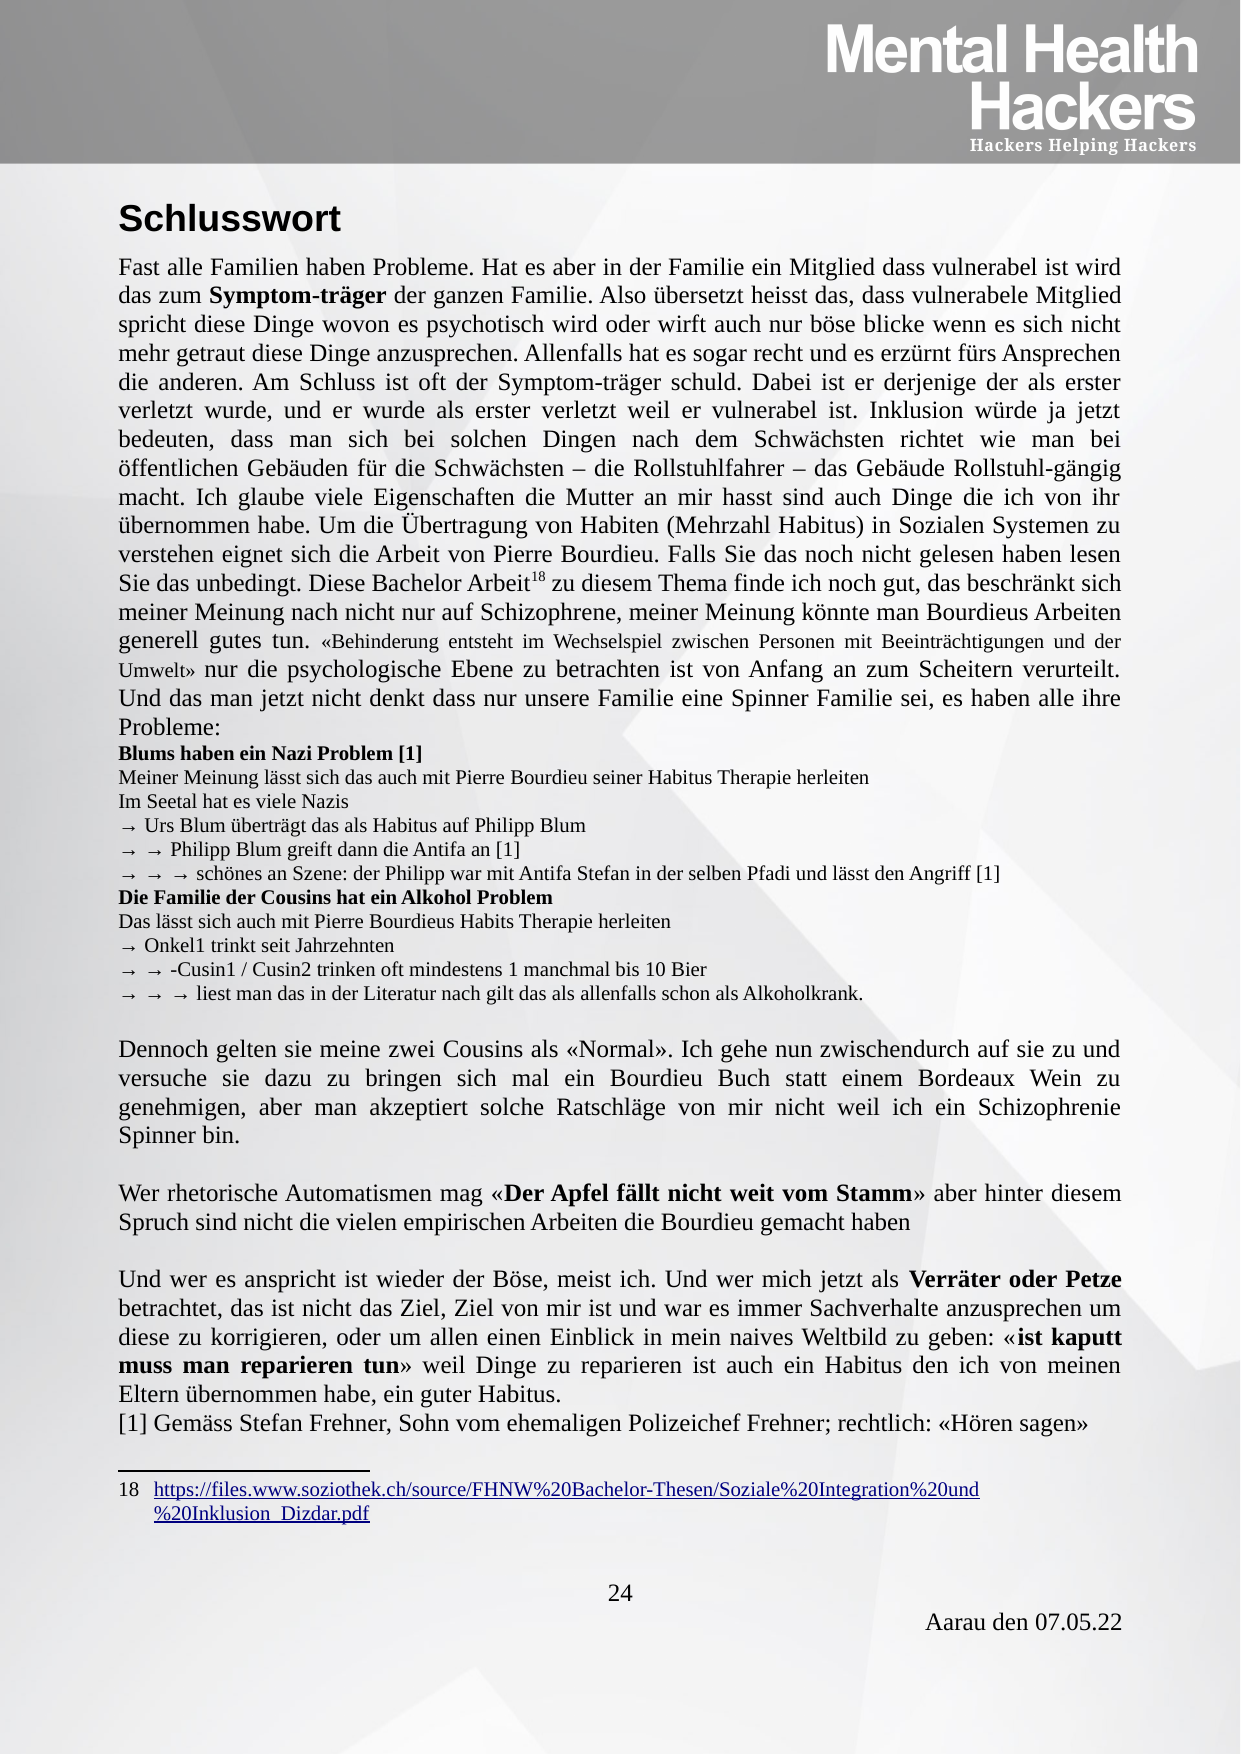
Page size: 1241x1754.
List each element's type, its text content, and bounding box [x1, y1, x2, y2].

text → Onkel1 trinkt seit Jahrzehnten [118, 933, 1122, 957]
text Das lässt sich auch mit Pierre Bourdieus Habits Therapie herleiten [118, 909, 1122, 933]
text Blums haben ein Nazi Problem [1] [118, 741, 1122, 765]
text Dennoch gelten sie meine zwei Cousins als «Normal». Ich gehe nun zwischendurch auf sie zu und versuche sie dazu zu bringen sich mal ein Bourdieu Buch statt einem Bordeaux Wein zu genehmigen, aber man akzeptiert solche Ratschläge von mir nicht weil ich ein Schizophrenie Spinner bin. [118, 1034, 1122, 1149]
text → → Philipp Blum greift dann die Antifa an [1] [118, 837, 1122, 861]
text Fast alle Familien haben Probleme. Hat es aber in der Familie ein Mitglied dass vulnerabel ist wird das zum Symptom-träger der ganzen Familie. Also übersetzt heisst das, dass vulnerabele Mitglied spricht diese Dinge wovon es psychotisch wird oder wirft auch nur böse blicke wenn es sich nicht mehr getraut diese Dinge anzusprechen. Allenfalls hat es sogar recht und es erzürnt fürs Ansprechen die anderen. Am Schluss ist oft der Symptom-träger schuld. Dabei ist er derjenige der als erster verletzt wurde, und er wurde als erster verletzt weil er vulnerabel ist. Inklusion würde ja jetzt bedeuten, dass man sich bei solchen Dingen nach dem Schwächsten richtet wie man bei öffentlichen Gebäuden für die Schwächsten – die Rollstuhlfahrer – das Gebäude Rollstuhl-gängig macht. Ich glaube viele Eigenschaften die Mutter an mir hasst sind auch Dinge die ich von ihr übernommen habe. Um die Übertragung von Habiten (Mehrzahl Habitus) in Sozialen Systemen zu verstehen eignet sich die Arbeit von Pierre Bourdieu. Falls Sie das noch nicht gelesen haben lesen Sie das unbedingt. Diese Bachelor Arbeit zu diesem Thema finde ich noch gut, das beschränkt sich meiner Meinung nach nicht nur auf Schizophrene, meiner Meinung könnte man Bourdieus Arbeiten generell gutes tun. «Behinderung entsteht im Wechselspiel zwischen Personen mit Beeinträchtigungen und der Umwelt» nur die psychologische Ebene zu betrachten ist von Anfang an zum Scheitern verurteilt. Und das man jetzt nicht denkt dass nur unsere Familie eine Spinner Familie sei, es haben alle ihre Probleme: [118, 252, 1122, 741]
text Und wer es anspricht ist wieder der Böse, meist ich. Und wer mich jetzt als Verräter oder Petze betrachtet, das ist nicht das Ziel, Ziel von mir ist und war es immer Sachverhalte anzusprechen um diese zu korrigieren, oder um allen einen Einblick in mein naives Weltbild zu geben: «ist kaputt muss man reparieren tun» weil Dinge zu reparieren ist auch ein Habitus den ich von meinen Eltern übernommen habe, ein guter Habitus. [118, 1264, 1122, 1408]
text https://files.www.soziothek.ch/source/FHNW%20Bachelor-Thesen/Soziale%20Integration%20und%20Inklusion_Dizdar.pdf [118, 1477, 1122, 1525]
text Die Familie der Cousins hat ein Alkohol Problem [118, 885, 1122, 909]
text → → → liest man das in der Literatur nach gilt das als allenfalls schon als Alkoholkrank. [118, 981, 1122, 1005]
subtitle Schlusswort [118, 196, 1122, 239]
text Meiner Meinung lässt sich das auch mit Pierre Bourdieu seiner Habitus Therapie herleiten [118, 765, 1122, 789]
text [1] Gemäss Stefan Frehner, Sohn vom ehemaligen Polizeichef Frehner; rechtlich: «Hören sagen» [118, 1408, 1122, 1437]
picture [0, 0, 1241, 1754]
text → → → schönes an Szene: der Philipp war mit Antifa Stefan in der selben Pfadi und lässt den Angriff [1] [118, 861, 1122, 885]
text Im Seetal hat es viele Nazis [118, 789, 1122, 813]
text → → -Cusin1 / Cusin2 trinken oft mindestens 1 manchmal bis 10 Bier [118, 957, 1122, 981]
text Wer rhetorische Automatismen mag «Der Apfel fällt nicht weit vom Stamm» aber hinter diesem Spruch sind nicht die vielen empirischen Arbeiten die Bourdieu gemacht haben [118, 1178, 1122, 1235]
text → Urs Blum überträgt das als Habitus auf Philipp Blum [118, 813, 1122, 837]
